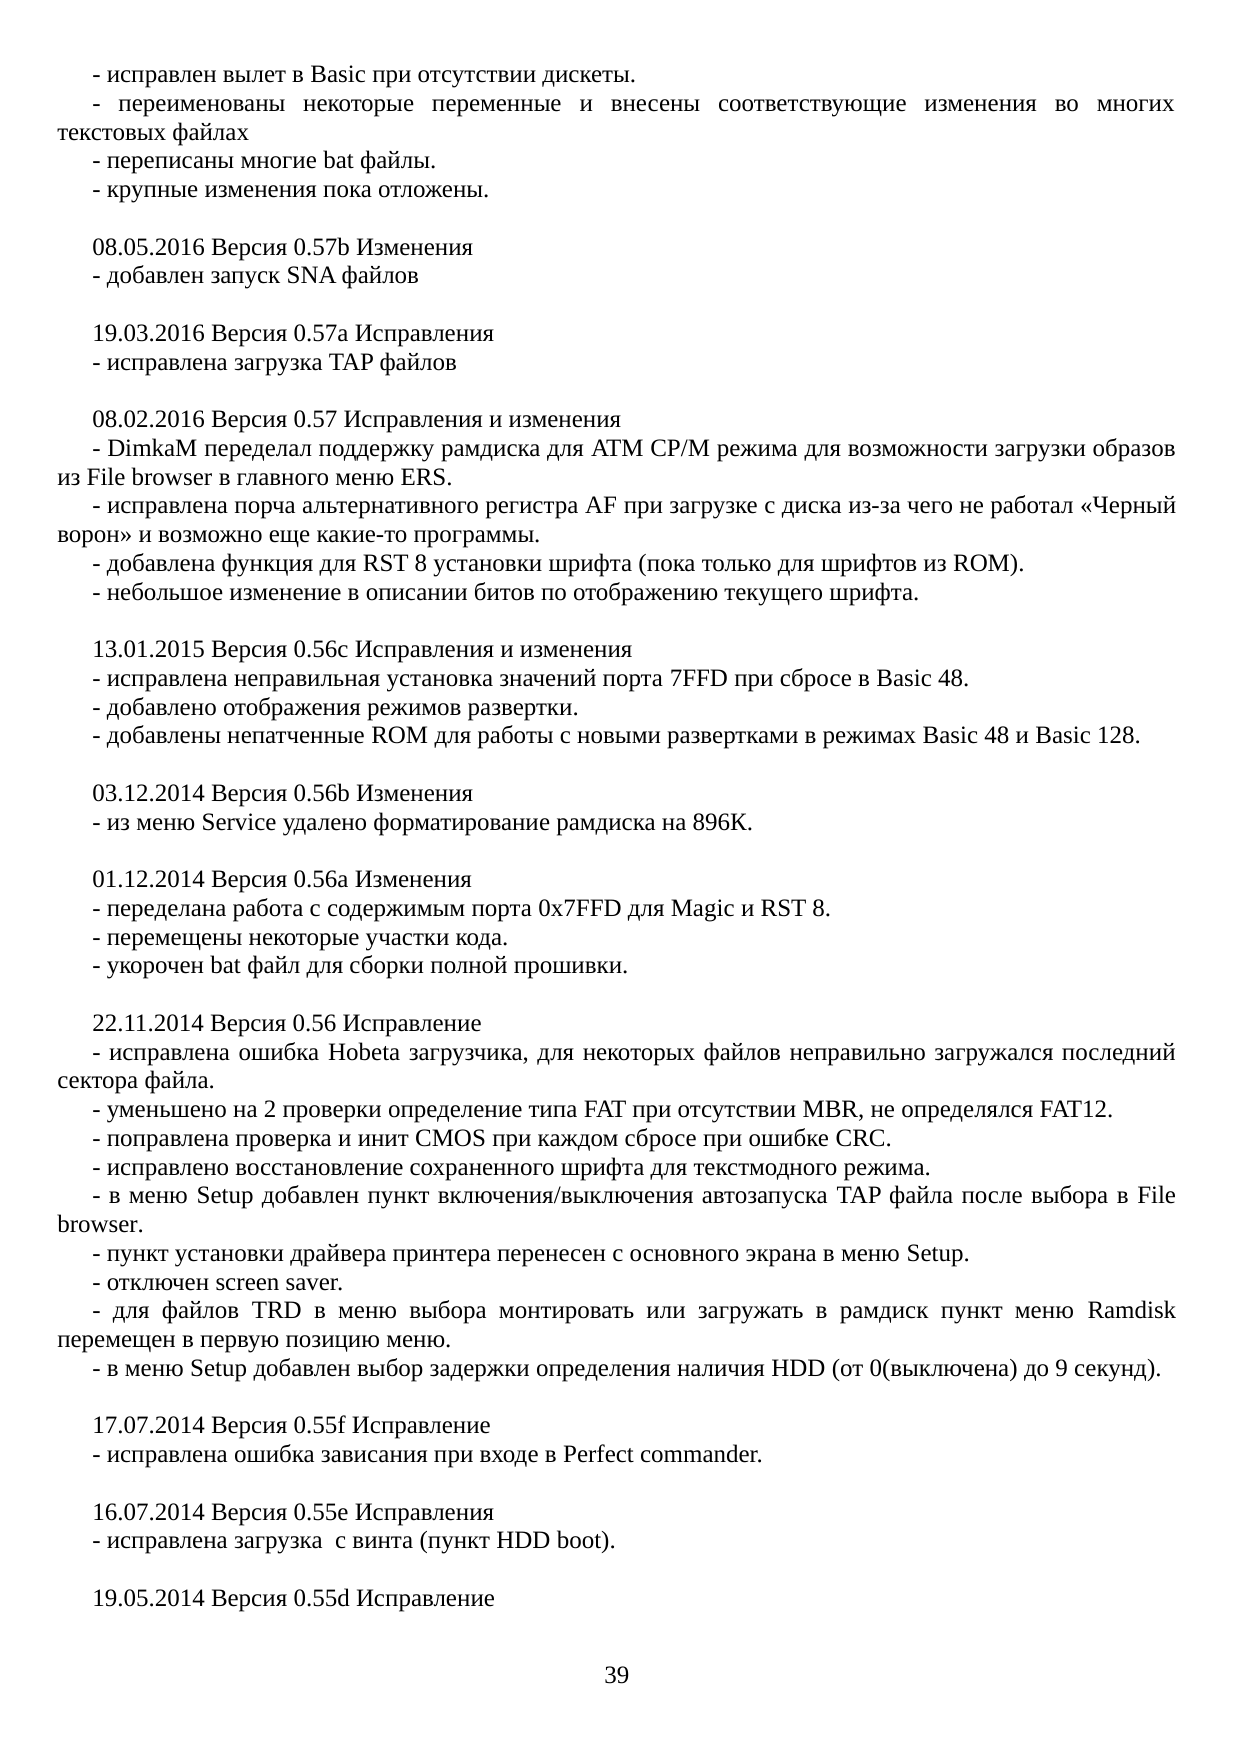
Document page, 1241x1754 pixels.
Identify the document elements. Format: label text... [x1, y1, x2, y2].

text 22.11.2014 Версия 0.56 Исправление [57, 1008, 1176, 1037]
text 08.02.2016 Версия 0.57 Исправления и изменения [57, 404, 1176, 433]
text - исправлена ошибка зависания при входе в Perfect commander. [57, 1439, 1176, 1468]
text - исправлен вылет в Basic при отсутствии дискеты. [57, 59, 1176, 88]
text - добавлен запуск SNA файлов [57, 261, 1176, 289]
text - крупные изменения пока отложены. [57, 174, 1176, 203]
text - в меню Setup добавлен пункт включения/выключения автозапуска TAP файла после выбора в File browser. [57, 1181, 1176, 1238]
text - исправлена загрузка с винта (пункт HDD boot). [57, 1526, 1176, 1554]
text - пункт установки драйвера принтера перенесен с основного экрана в меню Setup. [57, 1238, 1176, 1267]
text - исправлена неправильная установка значений порта 7FFD при сбросе в Basic 48. [57, 663, 1176, 692]
text - отключен screen saver. [57, 1267, 1176, 1296]
text - исправлена порча альтернативного регистра AF при загрузке с диска из-за чего не работал «Черный ворон» и возможно еще какие-то программы. [57, 491, 1176, 548]
text 03.12.2014 Версия 0.56b Изменения [57, 778, 1176, 807]
text 01.12.2014 Версия 0.56a Изменения [57, 864, 1176, 893]
text - добавлены непатченные ROM для работы с новыми развертками в режимах Basic 48 и Basic 128. [57, 721, 1176, 749]
text 16.07.2014 Версия 0.55e Исправления [57, 1497, 1176, 1526]
text - исправлено восстановление сохраненного шрифта для текстмодного режима. [57, 1152, 1176, 1181]
text - добавлено отображения режимов развертки. [57, 692, 1176, 721]
text 17.07.2014 Версия 0.55f Исправление [57, 1411, 1176, 1439]
text - из меню Service удалено форматирование рамдиска на 896К. [57, 807, 1176, 836]
text - в меню Setup добавлен выбор задержки определения наличия HDD (от 0(выключена) до 9 секунд). [57, 1353, 1176, 1382]
text - поправлена проверка и инит CMOS при каждом сбросе при ошибке CRC. [57, 1123, 1176, 1152]
text - укорочен bat файл для сборки полной прошивки. [57, 951, 1176, 979]
text - переписаны многие bat файлы. [57, 146, 1176, 174]
text - DimkaM переделал поддержку рамдиска для ATM CP/M режима для возможности загрузки образов из File browser в главного меню ERS. [57, 433, 1176, 491]
text - небольшое изменение в описании битов по отображению текущего шрифта. [57, 577, 1176, 606]
text 13.01.2015 Версия 0.56c Исправления и изменения [57, 634, 1176, 663]
text - для файлов TRD в меню выбора монтировать или загружать в рамдиск пункт меню Ramdisk перемещен в первую позицию меню. [57, 1296, 1176, 1353]
text 08.05.2016 Версия 0.57b Изменения [57, 232, 1176, 261]
text - уменьшено на 2 проверки определение типа FAT при отсутствии MBR, не определялся FAT12. [57, 1094, 1176, 1123]
text - перемещены некоторые участки кода. [57, 922, 1176, 951]
text 19.05.2014 Версия 0.55d Исправление [57, 1583, 1176, 1612]
text - переименованы некоторые переменные и внесены соответствующие изменения во многих текстовых файлах [57, 88, 1176, 146]
text 19.03.2016 Версия 0.57a Исправления [57, 318, 1176, 347]
text - исправлена ошибка Hobeta загрузчика, для некоторых файлов неправильно загружался последний сектора файла. [57, 1037, 1176, 1094]
text - переделана работа с содержимым порта 0x7FFD для Magic и RST 8. [57, 893, 1176, 922]
text - исправлена загрузка TAP файлов [57, 347, 1176, 376]
text - добавлена функция для RST 8 установки шрифта (пока только для шрифтов из ROM). [57, 548, 1176, 577]
